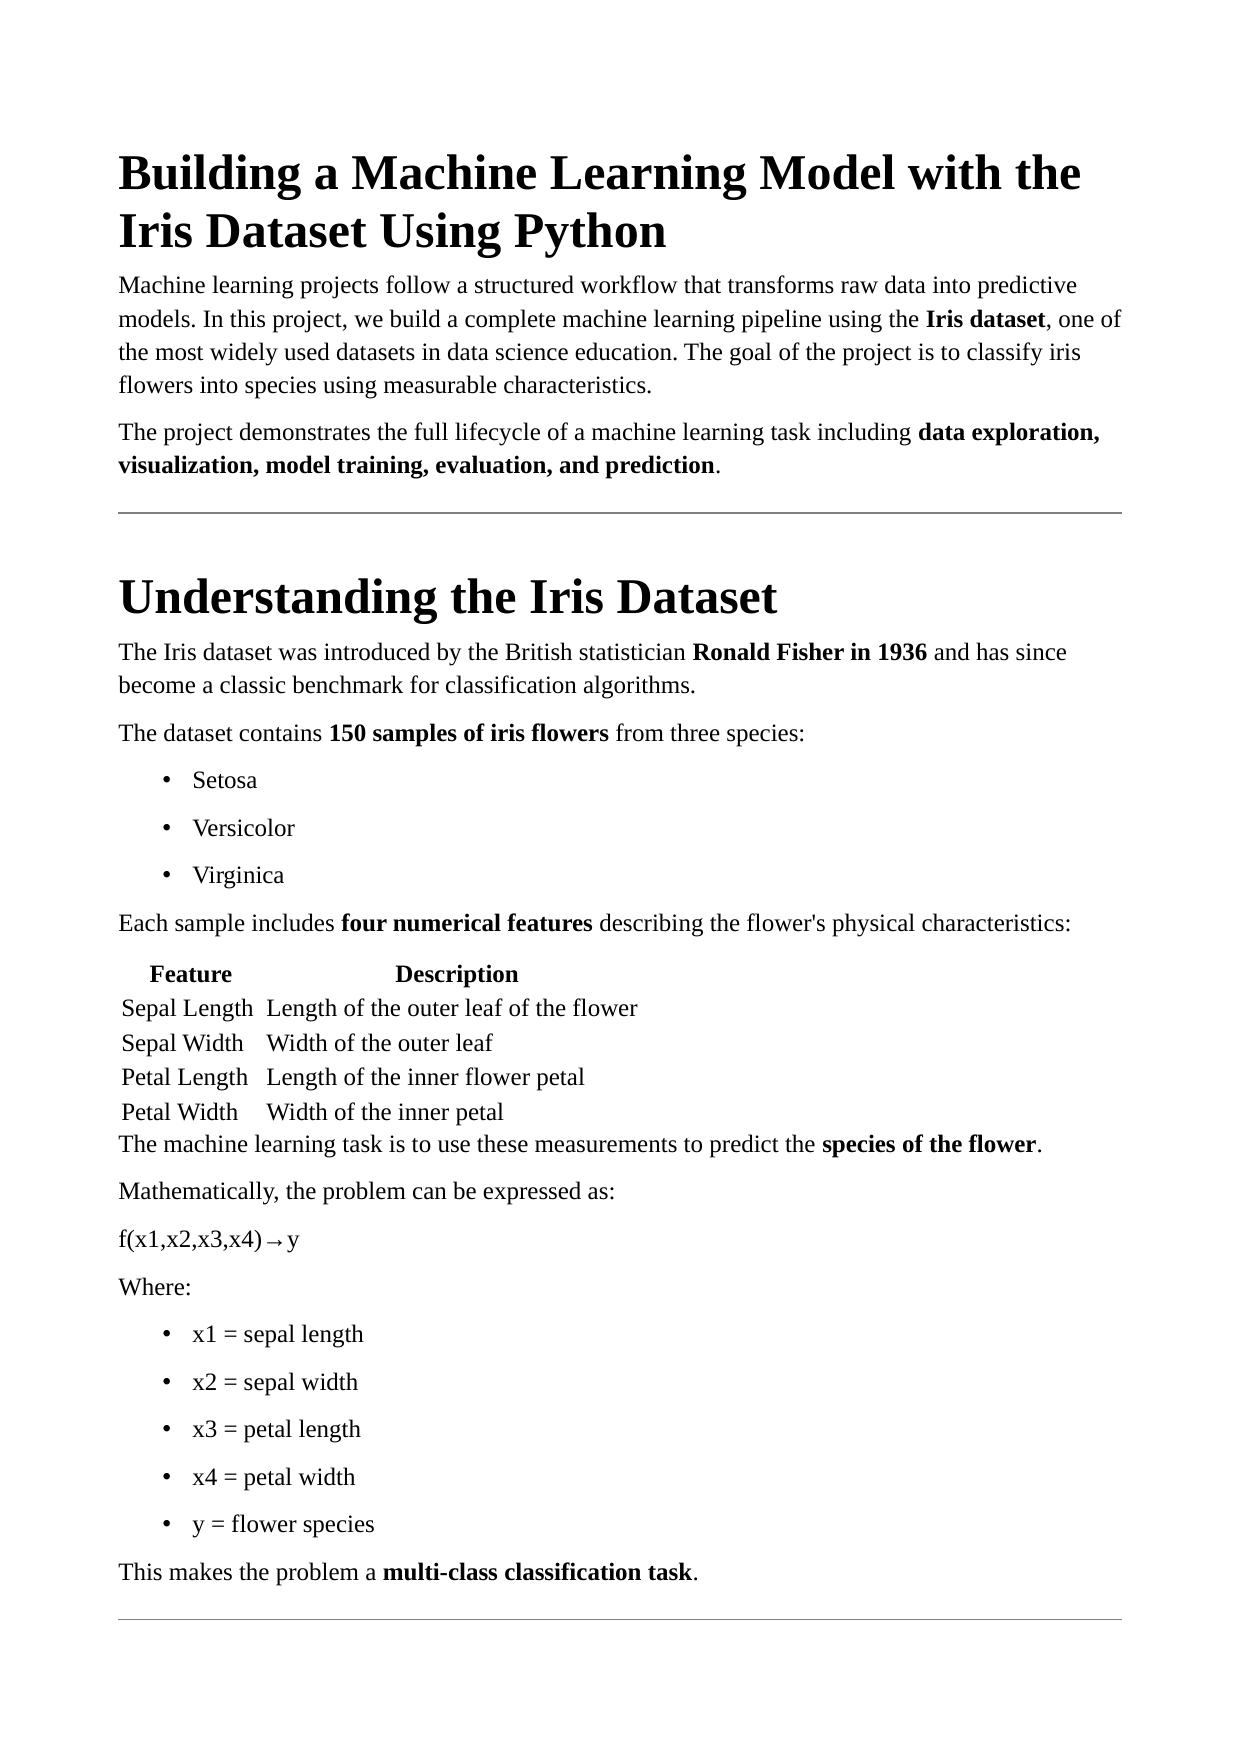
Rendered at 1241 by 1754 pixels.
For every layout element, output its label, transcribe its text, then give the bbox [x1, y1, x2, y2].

text Each sample includes four numerical features describing the flower's physical characteristics: [118, 908, 1122, 937]
table_header Description [263, 956, 650, 990]
text The Iris dataset was introduced by the British statistician Ronald Fisher in 1936 and has since become a classic benchmark for classification algorithms. [118, 637, 1122, 699]
list x3​ = petal length [162, 1414, 1122, 1443]
text Where: [118, 1272, 1122, 1300]
list x2​ = sepal width [162, 1367, 1122, 1396]
list Virginica [162, 861, 1122, 889]
text This makes the problem a multi-class classification task. [118, 1557, 1122, 1586]
subtitle Understanding the Iris Dataset [118, 567, 1122, 625]
table_cell Length of the outer leaf of the flower [263, 990, 650, 1025]
table_cell Sepal Width [118, 1025, 263, 1059]
list Setosa [162, 765, 1122, 794]
text The machine learning task is to use these measurements to predict the species of the flower. [118, 1129, 1122, 1157]
list y = flower species [162, 1509, 1122, 1538]
text Mathematically, the problem can be expressed as: [118, 1176, 1122, 1205]
text Machine learning projects follow a structured workflow that transforms raw data into predictive models. In this project, we build a complete machine learning pipeline using the Iris dataset, one of the most widely used datasets in data science education. The goal of the project is to classify iris flowers into species using measurable characteristics. [118, 271, 1122, 398]
table_cell Petal Width [118, 1094, 263, 1129]
text The dataset contains 150 samples of iris flowers from three species: [118, 718, 1122, 747]
table_cell Width of the inner petal [263, 1094, 650, 1129]
table_header Feature [118, 956, 263, 990]
list Versicolor [162, 813, 1122, 842]
table_cell Length of the inner flower petal [263, 1060, 650, 1094]
table_cell Width of the outer leaf [263, 1025, 650, 1059]
list x4​ = petal width [162, 1462, 1122, 1491]
table_cell Sepal Length [118, 990, 263, 1025]
text f(x1​,x2​,x3​,x4​)→y [118, 1224, 1122, 1253]
subtitle Building a Machine Learning Model with the Iris Dataset Using Python [118, 143, 1122, 258]
text The project demonstrates the full lifecycle of a machine learning task including data exploration, visualization, model training, evaluation, and prediction. [118, 417, 1122, 479]
list x1​ = sepal length [162, 1319, 1122, 1348]
table_cell Petal Length [118, 1060, 263, 1094]
